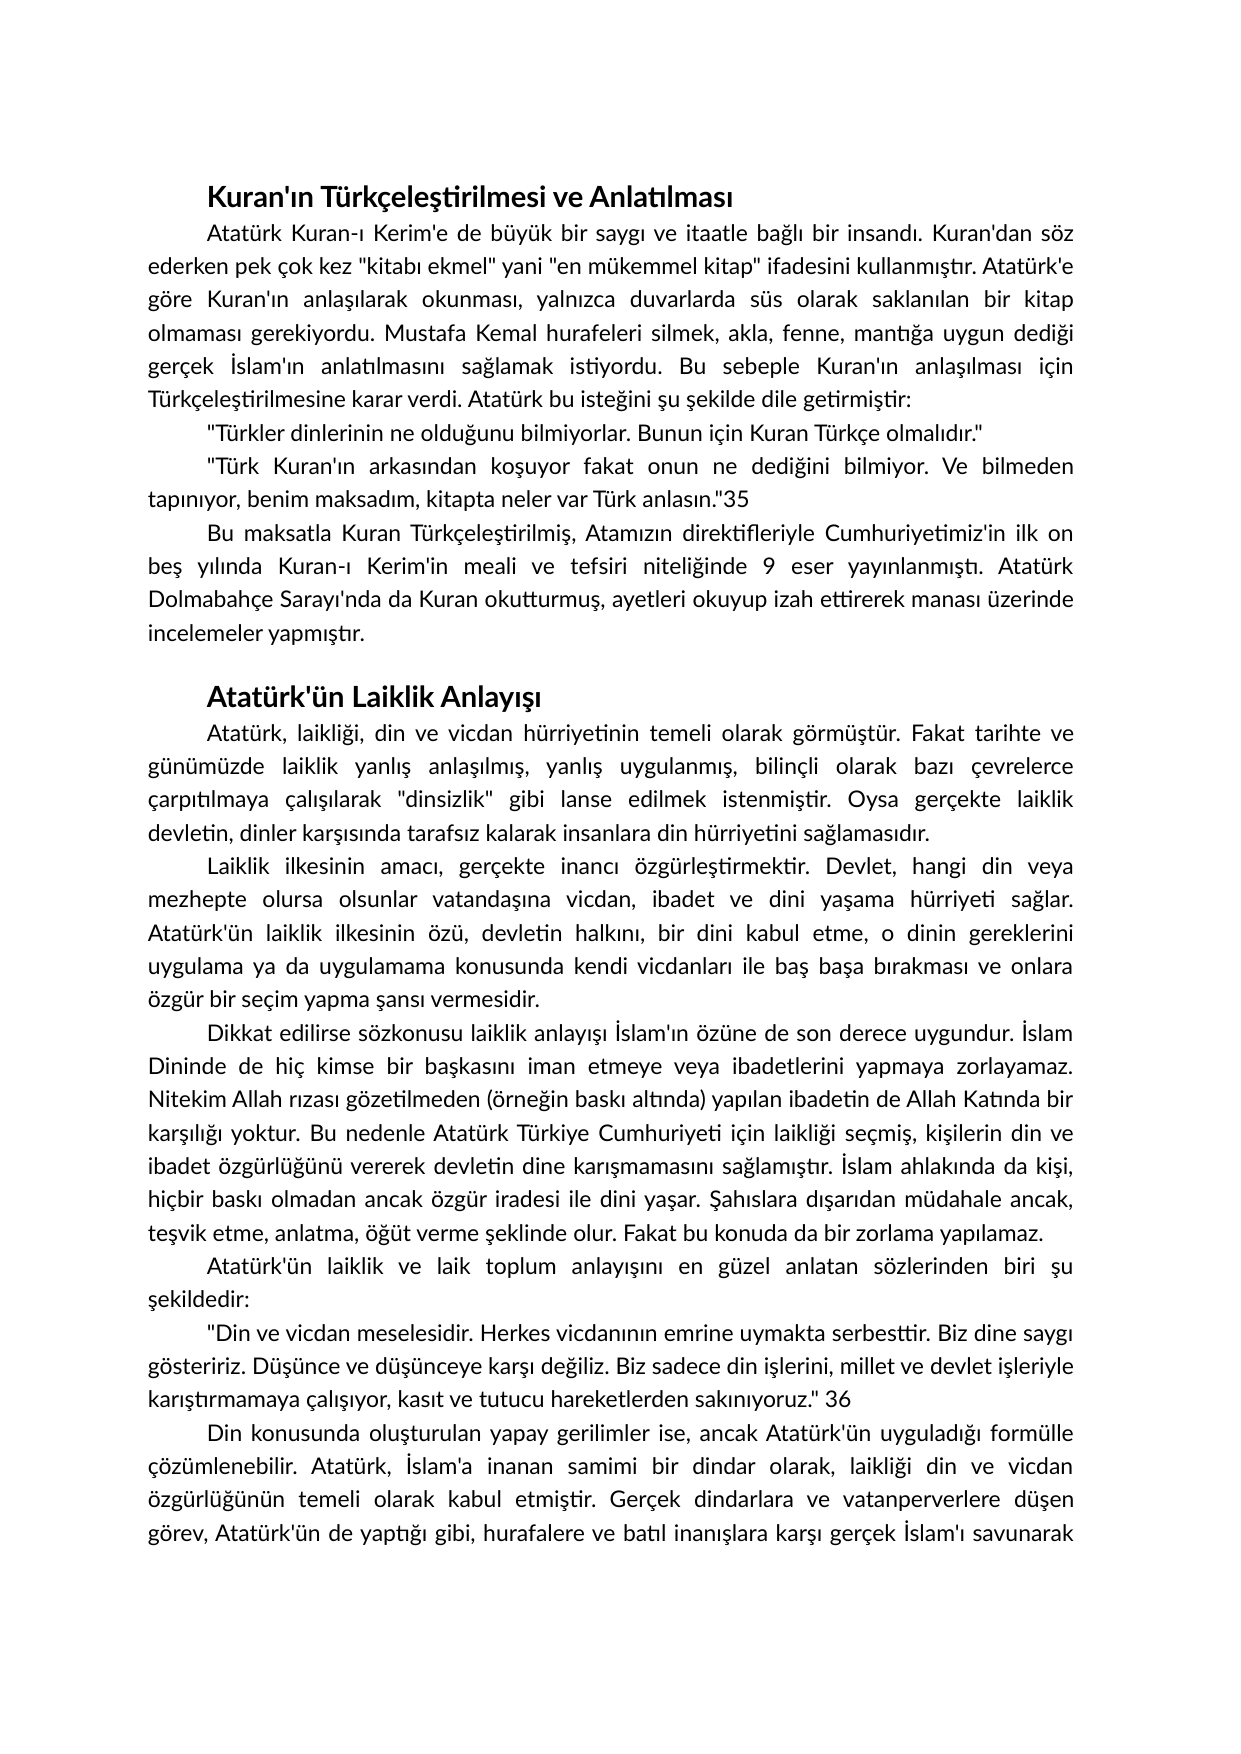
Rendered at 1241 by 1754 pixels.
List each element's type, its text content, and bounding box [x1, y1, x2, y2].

text Dikkat edilirse sözkonusu laiklik anlayışı İslam'ın özüne de son derece uygundur. İslam Dininde de hiç kimse bir başkasını iman etmeye veya ibadetlerini yapmaya zorlayamaz. Nitekim Allah rızası gözetilmeden (örneğin baskı altında) yapılan ibadetin de Allah Katında bir karşılığı yoktur. Bu nedenle Atatürk Türkiye Cumhuriyeti için laikliği seçmiş, kişilerin din ve ibadet özgürlüğünü vererek devletin dine karışmamasını sağlamıştır. İslam ahlakında da kişi, hiçbir baskı olmadan ancak özgür iradesi ile dini yaşar. Şahıslara dışarıdan müdahale ancak, teşvik etme, anlatma, öğüt verme şeklinde olur. Fakat bu konuda da bir zorlama yapılamaz. [148, 1014, 1075, 1248]
text Atatürk'ün laiklik ve laik toplum anlayışını en güzel anlatan sözlerinden biri şu şekildedir: [148, 1248, 1075, 1314]
text Atatürk, laikliği, din ve vicdan hürriyetinin temeli olarak görmüştür. Fakat tarihte ve günümüzde laiklik yanlış anlaşılmış, yanlış uygulanmış, bilinçli olarak bazı çevrelerce çarpıtılmaya çalışılarak "dinsizlik" gibi lanse edilmek istenmiştir. Oysa gerçekte laiklik devletin, dinler karşısında tarafsız kalarak insanlara din hürriyetini sağlamasıdır. [148, 714, 1075, 848]
text Bu maksatla Kuran Türkçeleştirilmiş, Atamızın direktifleriyle Cumhuriyetimiz'in ilk on beş yılında Kuran-ı Kerim'in meali ve tefsiri niteliğinde 9 eser yayınlanmıştı. Atatürk Dolmabahçe Sarayı'nda da Kuran okutturmuş, ayetleri okuyup izah ettirerek manası üzerinde incelemeler yapmıştır. [148, 514, 1075, 648]
text "Türkler dinlerinin ne olduğunu bilmiyorlar. Bunun için Kuran Türkçe olmalıdır." [148, 414, 1075, 448]
text "Din ve vicdan meselesidir. Herkes vicdanının emrine uymakta serbesttir. Biz dine saygı gösteririz. Düşünce ve düşünceye karşı değiliz. Biz sadece din işlerini, millet ve devlet işleriyle karıştırmamaya çalışıyor, kasıt ve tutucu hareketlerden sakınıyoruz." 36 [148, 1314, 1075, 1414]
text Din konusunda oluşturulan yapay gerilimler ise, ancak Atatürk'ün uyguladığı formülle çözümlenebilir. Atatürk, İslam'a inanan samimi bir dindar olarak, laikliği din ve vicdan özgürlüğünün temeli olarak kabul etmiştir. Gerçek dindarlara ve vatanperverlere düşen görev, Atatürk'ün de yaptığı gibi, hurafalere ve batıl inanışlara karşı gerçek İslam'ı savunarak [148, 1414, 1075, 1548]
text Atatürk Kuran-ı Kerim'e de büyük bir saygı ve itaatle bağlı bir insandı. Kuran'dan söz ederken pek çok kez "kitabı ekmel" yani "en mükemmel kitap" ifadesini kullanmıştır. Atatürk'e göre Kuran'ın anlaşılarak okunması, yalnızca duvarlarda süs olarak saklanılan bir kitap olmaması gerekiyordu. Mustafa Kemal hurafeleri silmek, akla, fenne, mantığa uygun dediği gerçek İslam'ın anlatılmasını sağlamak istiyordu. Bu sebeple Kuran'ın anlaşılması için Türkçeleştirilmesine karar verdi. Atatürk bu isteğini şu şekilde dile getirmiştir: [148, 214, 1075, 414]
subtitle Atatürk'ün Laiklik Anlayışı [148, 681, 1075, 714]
text "Türk Kuran'ın arkasından koşuyor fakat onun ne dediğini bilmiyor. Ve bilmeden tapınıyor, benim maksadım, kitapta neler var Türk anlasın."35 [148, 448, 1075, 514]
text Laiklik ilkesinin amacı, gerçekte inancı özgürleştirmektir. Devlet, hangi din veya mezhepte olursa olsunlar vatandaşına vicdan, ibadet ve dini yaşama hürriyeti sağlar. Atatürk'ün laiklik ilkesinin özü, devletin halkını, bir dini kabul etme, o dinin gereklerini uygulama ya da uygulamama konusunda kendi vicdanları ile baş başa bırakması ve onlara özgür bir seçim yapma şansı vermesidir. [148, 848, 1075, 1014]
subtitle Kuran'ın Türkçeleştirilmesi ve Anlatılması [148, 181, 1075, 214]
